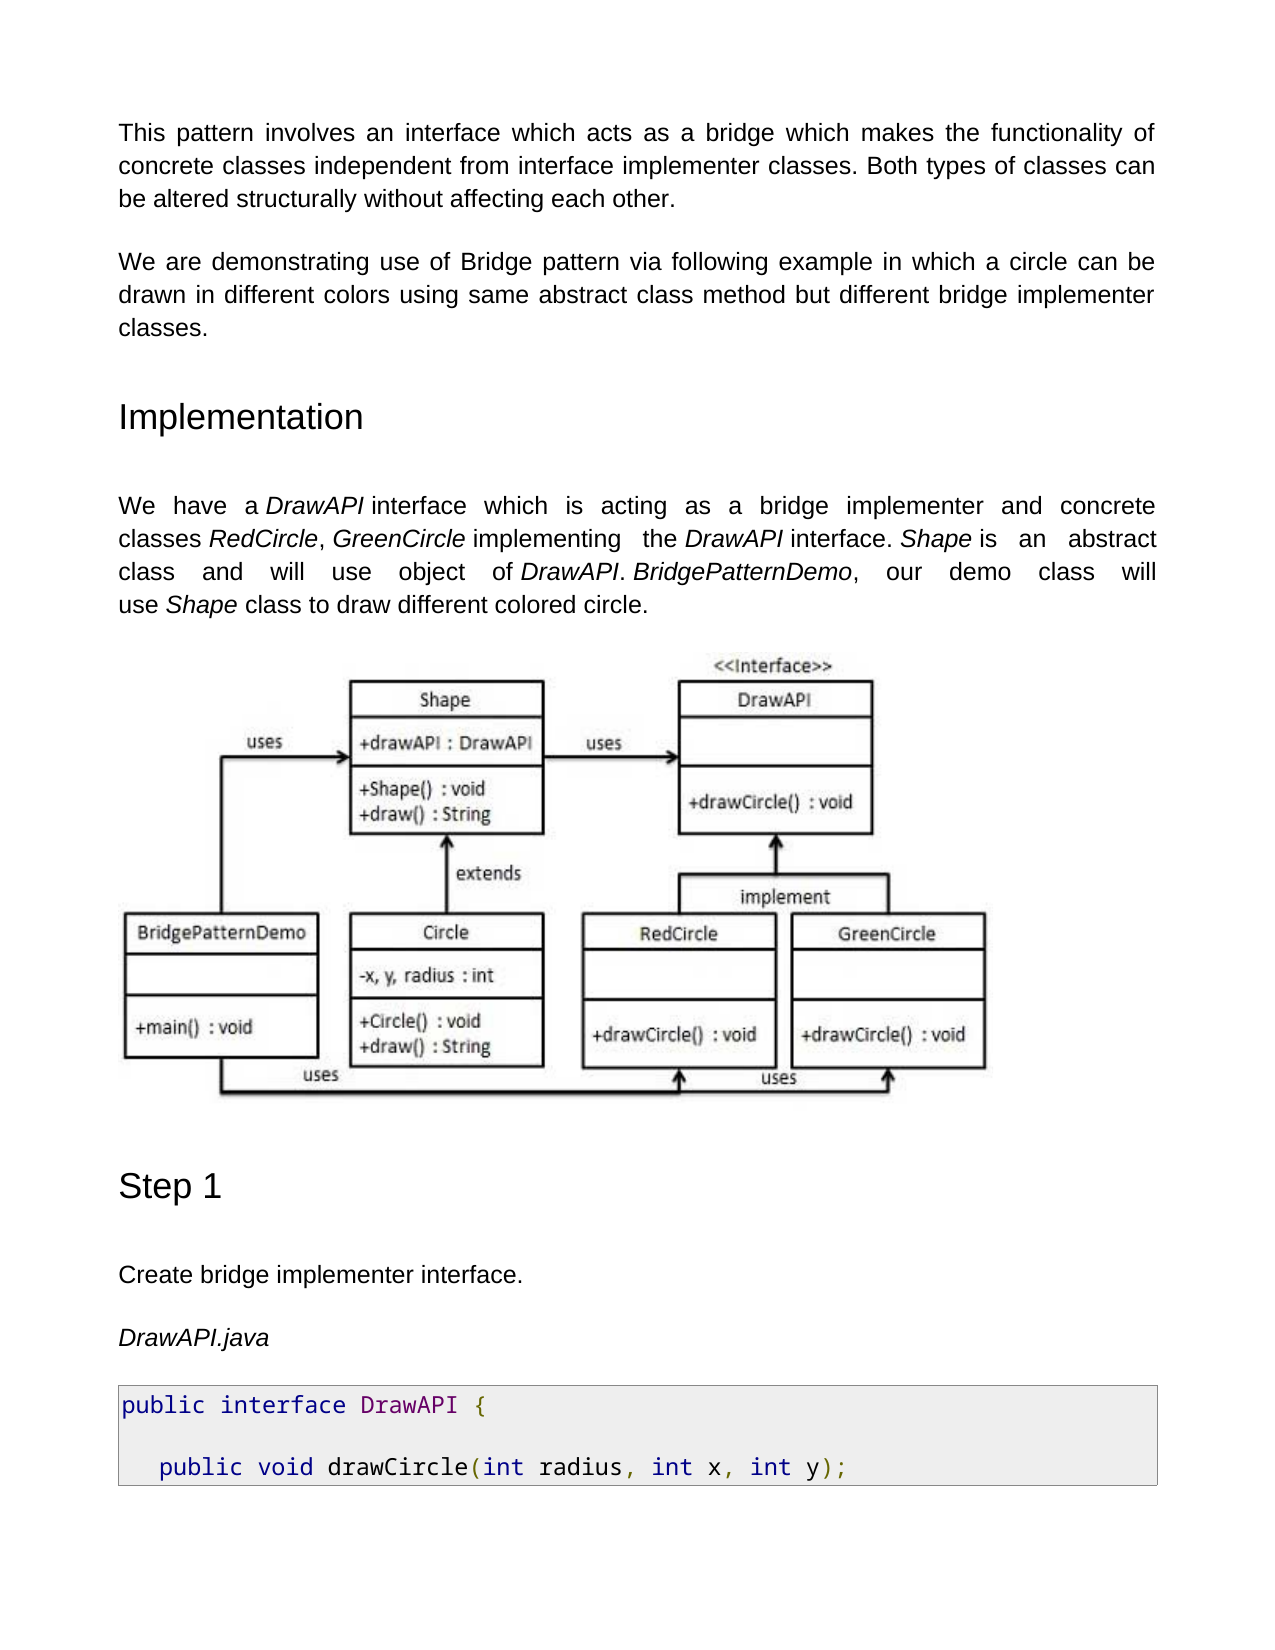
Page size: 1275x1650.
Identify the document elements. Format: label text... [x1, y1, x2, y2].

subtitle Step 1 [118, 1165, 1157, 1207]
picture [118, 652, 994, 1111]
text Create bridge implementer interface. [118, 1260, 1157, 1289]
subtitle Implementation [118, 396, 1157, 437]
text We have a DrawAPI interface which is acting as a bridge implementer and concrete classes RedCircle, GreenCircle implementing the DrawAPI interface. Shape is an abstract class and will use object of DrawAPI. BridgePatternDemo, our demo class will use Shape class to draw different colored circle. [118, 491, 1157, 619]
text This pattern involves an interface which acts as a bridge which makes the functionality of concrete classes independent from interface implementer classes. Both types of classes can be altered structurally without affecting each other. [118, 118, 1157, 213]
text public void drawCircle(int radius, int x, int y); [119, 1447, 1157, 1485]
text DrawAPI.java [118, 1323, 1157, 1352]
text We are demonstrating use of Bridge pattern via following example in which a circle can be drawn in different colors using same abstract class method but different bridge implementer classes. [118, 247, 1157, 341]
text public interface DrawAPI { [119, 1386, 1157, 1421]
